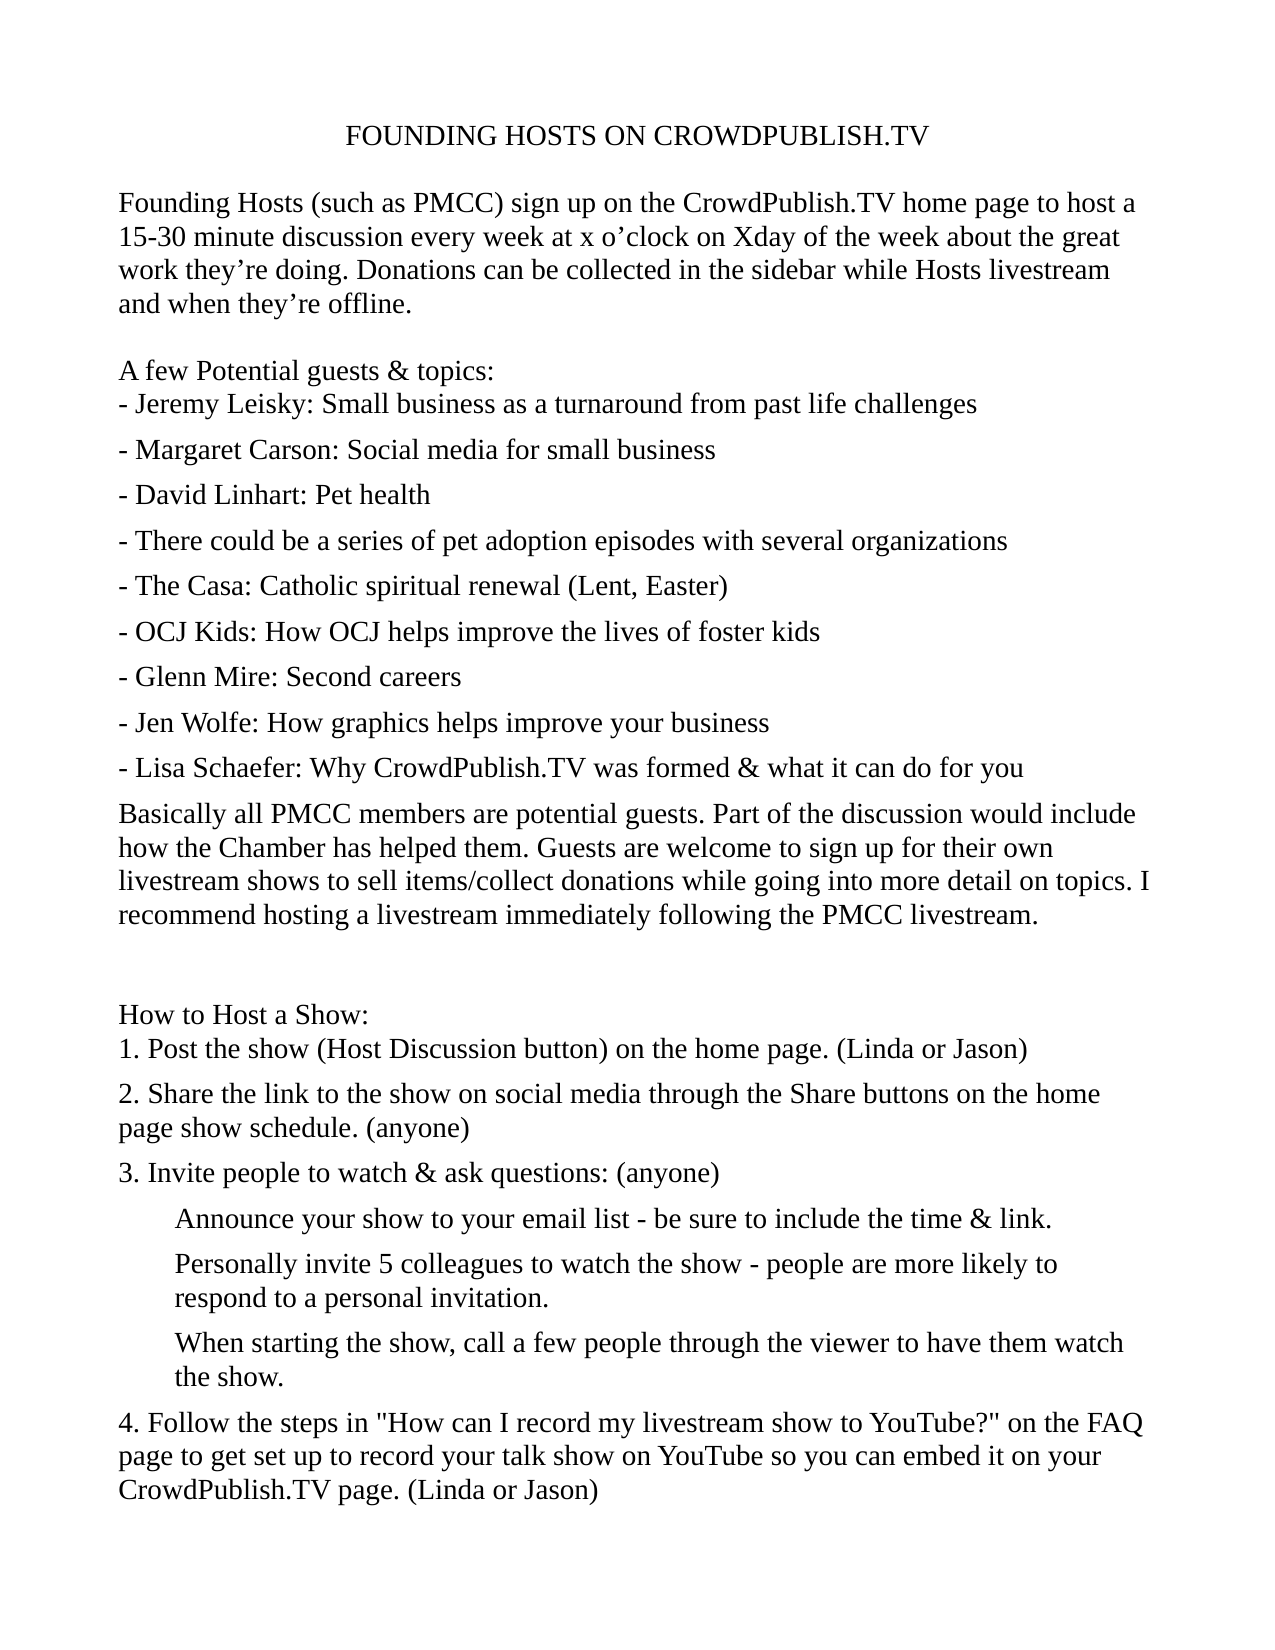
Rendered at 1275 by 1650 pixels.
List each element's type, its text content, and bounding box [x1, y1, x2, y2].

text When starting the show, call a few people through the viewer to have them watch the show. [174, 1326, 1157, 1393]
text Announce your show to your email list - be sure to include the time & link. [174, 1201, 1157, 1234]
text - David Linhart: Pet health [118, 477, 1157, 511]
text How to Host a Show: [118, 997, 1157, 1031]
text Founding Hosts (such as PMCC) sign up on the CrowdPublish.TV home page to host a 15-30 minute discussion every week at x o’clock on Xday of the week about the great work they’re doing. Donations can be collected in the sidebar while Hosts livestream and when they’re offline. [118, 185, 1157, 319]
text - Jen Wolfe: How graphics helps improve your business [118, 705, 1157, 739]
text - Lisa Schaefer: Why CrowdPublish.TV was formed & what it can do for you [118, 751, 1157, 784]
text - The Casa: Catholic spiritual renewal (Lent, Easter) [118, 568, 1157, 602]
text - Margaret Carson: Social media for small business [118, 432, 1157, 466]
text FOUNDING HOSTS ON CROWDPUBLISH.TV [118, 118, 1157, 152]
text A few Potential guests & topics: [118, 353, 1157, 386]
text - Glenn Mire: Second careers [118, 659, 1157, 693]
text Basically all PMCC members are potential guests. Part of the discussion would include how the Chamber has helped them. Guests are welcome to sign up for their own livestream shows to sell items/collect donations while going into more detail on topics. I recommend hosting a livestream immediately following the PMCC livestream. [118, 796, 1157, 930]
text 3. Invite people to watch & ask questions: (anyone) [118, 1156, 1157, 1189]
text 2. Share the link to the show on social media through the Share buttons on the home page show schedule. (anyone) [118, 1076, 1157, 1143]
text - There could be a series of pet adoption episodes with several organizations [118, 523, 1157, 557]
text - OCJ Kids: How OCJ helps improve the lives of foster kids [118, 614, 1157, 648]
text - Jeremy Leisky: Small business as a turnaround from past life challenges [118, 386, 1157, 420]
text 1. Post the show (Host Discussion button) on the home page. (Linda or Jason) [118, 1031, 1157, 1064]
text 4. Follow the steps in "How can I record my livestream show to YouTube?" on the FAQ page to get set up to record your talk show on YouTube so you can embed it on your CrowdPublish.TV page. (Linda or Jason) [118, 1405, 1157, 1505]
text Personally invite 5 colleagues to watch the show - people are more likely to respond to a personal invitation. [174, 1247, 1157, 1314]
